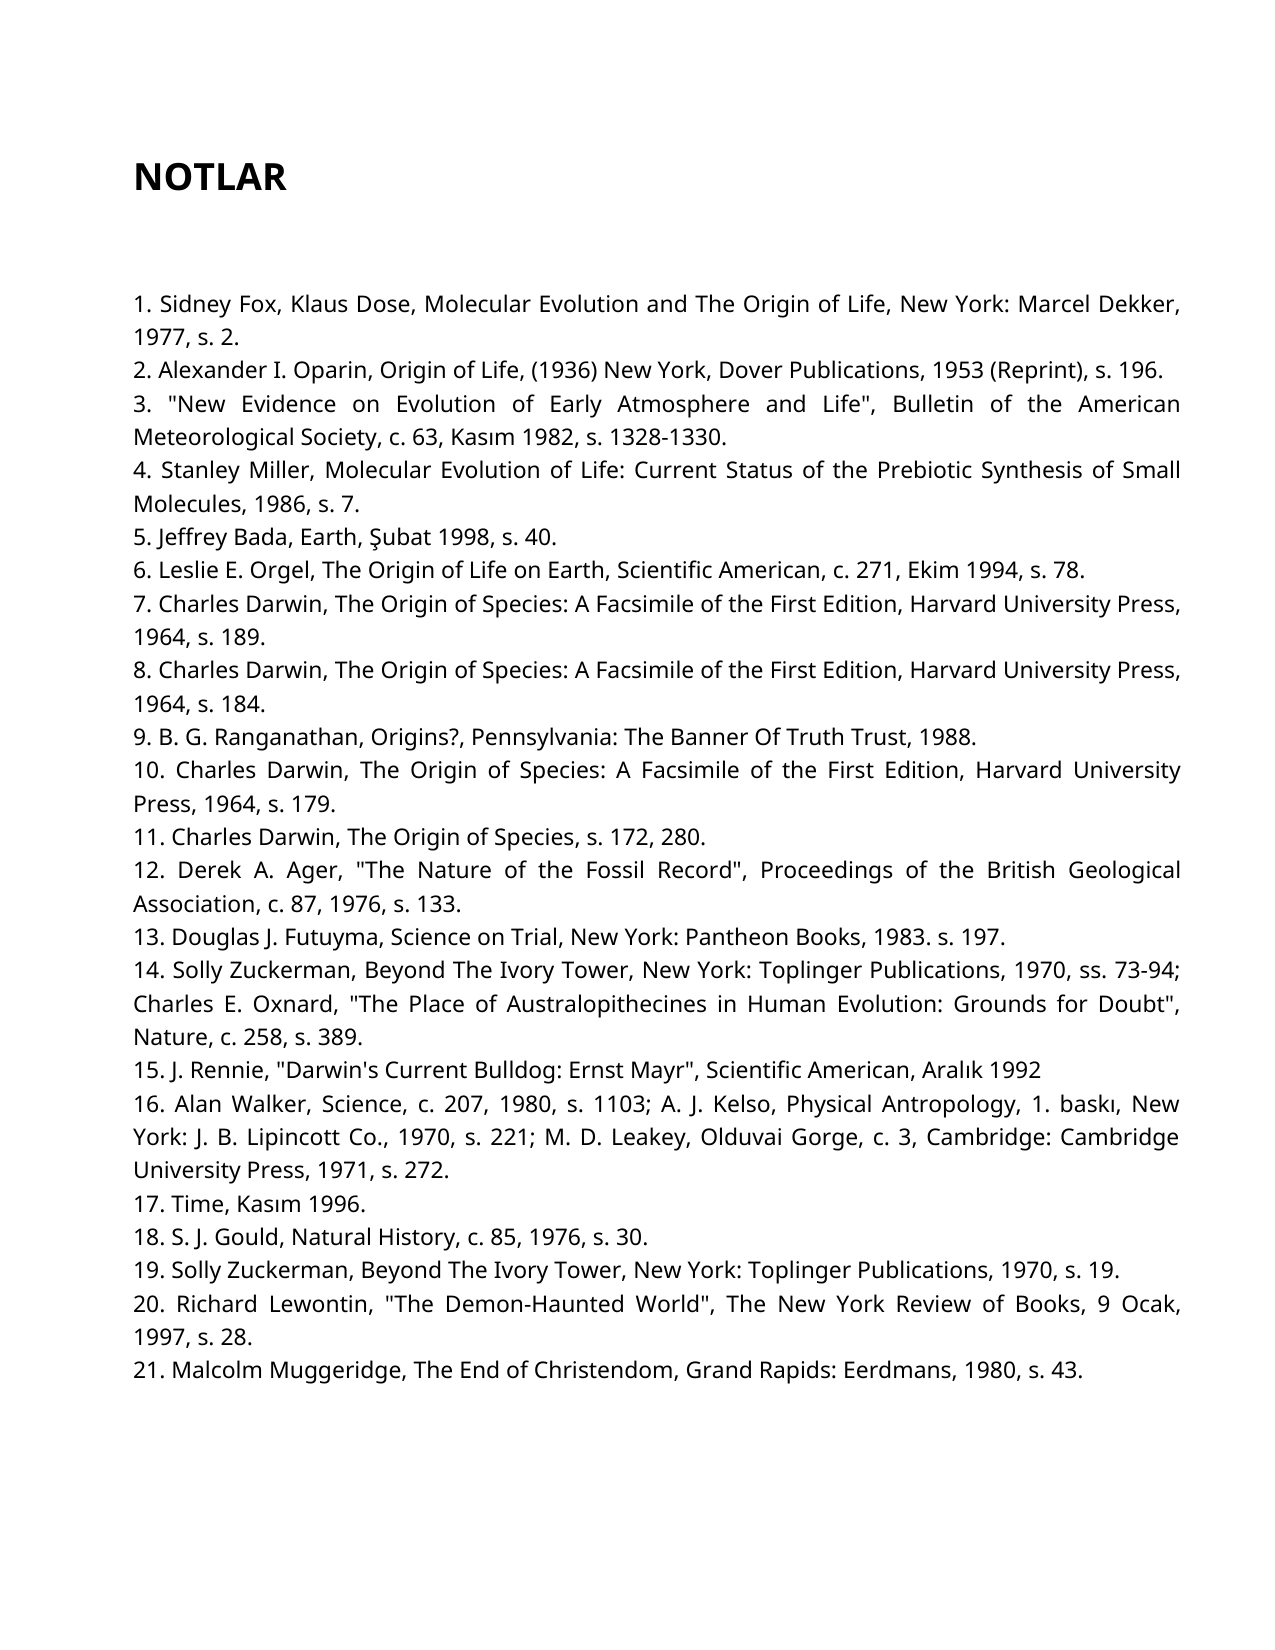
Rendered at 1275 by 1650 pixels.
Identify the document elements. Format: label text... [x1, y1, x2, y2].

text 7. Charles Darwin, The Origin of Species: A Facsimile of the First Edition, Harvard University Press, 1964, s. 189. [133, 585, 1182, 652]
text 17. Time, Kasım 1996. [133, 1185, 1182, 1219]
text 6. Leslie E. Orgel, The Origin of Life on Earth, Scientific American, c. 271, Ekim 1994, s. 78. [133, 552, 1182, 585]
text 11. Charles Darwin, The Origin of Species, s. 172, 280. [133, 819, 1182, 852]
text 13. Douglas J. Futuyma, Science on Trial, New York: Pantheon Books, 1983. s. 197. [133, 919, 1182, 952]
text 8. Charles Darwin, The Origin of Species: A Facsimile of the First Edition, Harvard University Press, 1964, s. 184. [133, 652, 1182, 719]
text 4. Stanley Miller, Molecular Evolution of Life: Current Status of the Prebiotic Synthesis of Small Molecules, 1986, s. 7. [133, 452, 1182, 519]
text 15. J. Rennie, "Darwin's Current Bulldog: Ernst Mayr", Scientific American, Aralık 1992 [133, 1052, 1182, 1085]
text 18. S. J. Gould, Natural History, c. 85, 1976, s. 30. [133, 1219, 1182, 1252]
text 9. B. G. Ranganathan, Origins?, Pennsylvania: The Banner Of Truth Trust, 1988. [133, 719, 1182, 752]
text 3. "New Evidence on Evolution of Early Atmosphere and Life", Bulletin of the American Meteorological Society, c. 63, Kasım 1982, s. 1328-1330. [133, 385, 1182, 452]
text 10. Charles Darwin, The Origin of Species: A Facsimile of the First Edition, Harvard University Press, 1964, s. 179. [133, 752, 1182, 819]
text 19. Solly Zuckerman, Beyond The Ivory Tower, New York: Toplinger Publications, 1970, s. 19. [133, 1252, 1182, 1285]
text 5. Jeffrey Bada, Earth, Şubat 1998, s. 40. [133, 519, 1182, 552]
text 12. Derek A. Ager, "The Nature of the Fossil Record", Proceedings of the British Geological Association, c. 87, 1976, s. 133. [133, 852, 1182, 919]
text 20. Richard Lewontin, "The Demon-Haunted World", The New York Review of Books, 9 Ocak, 1997, s. 28. [133, 1285, 1182, 1352]
text 21. Malcolm Muggeridge, The End of Christendom, Grand Rapids: Eerdmans, 1980, s. 43. [133, 1352, 1182, 1385]
text 14. Solly Zuckerman, Beyond The Ivory Tower, New York: Toplinger Publications, 1970, ss. 73-94; Charles E. Oxnard, "The Place of Australopithecines in Human Evolution: Grounds for Doubt", Nature, c. 258, s. 389. [133, 952, 1182, 1052]
text 16. Alan Walker, Science, c. 207, 1980, s. 1103; A. J. Kelso, Physical Antropology, 1. baskı, New York: J. B. Lipincott Co., 1970, s. 221; M. D. Leakey, Olduvai Gorge, c. 3, Cambridge: Cambridge University Press, 1971, s. 272. [133, 1085, 1182, 1185]
text NOTLAR [133, 150, 1182, 252]
text 1. Sidney Fox, Klaus Dose, Molecular Evolution and The Origin of Life, New York: Marcel Dekker, 1977, s. 2. [133, 285, 1182, 352]
text 2. Alexander I. Oparin, Origin of Life, (1936) New York, Dover Publications, 1953 (Reprint), s. 196. [133, 352, 1182, 385]
